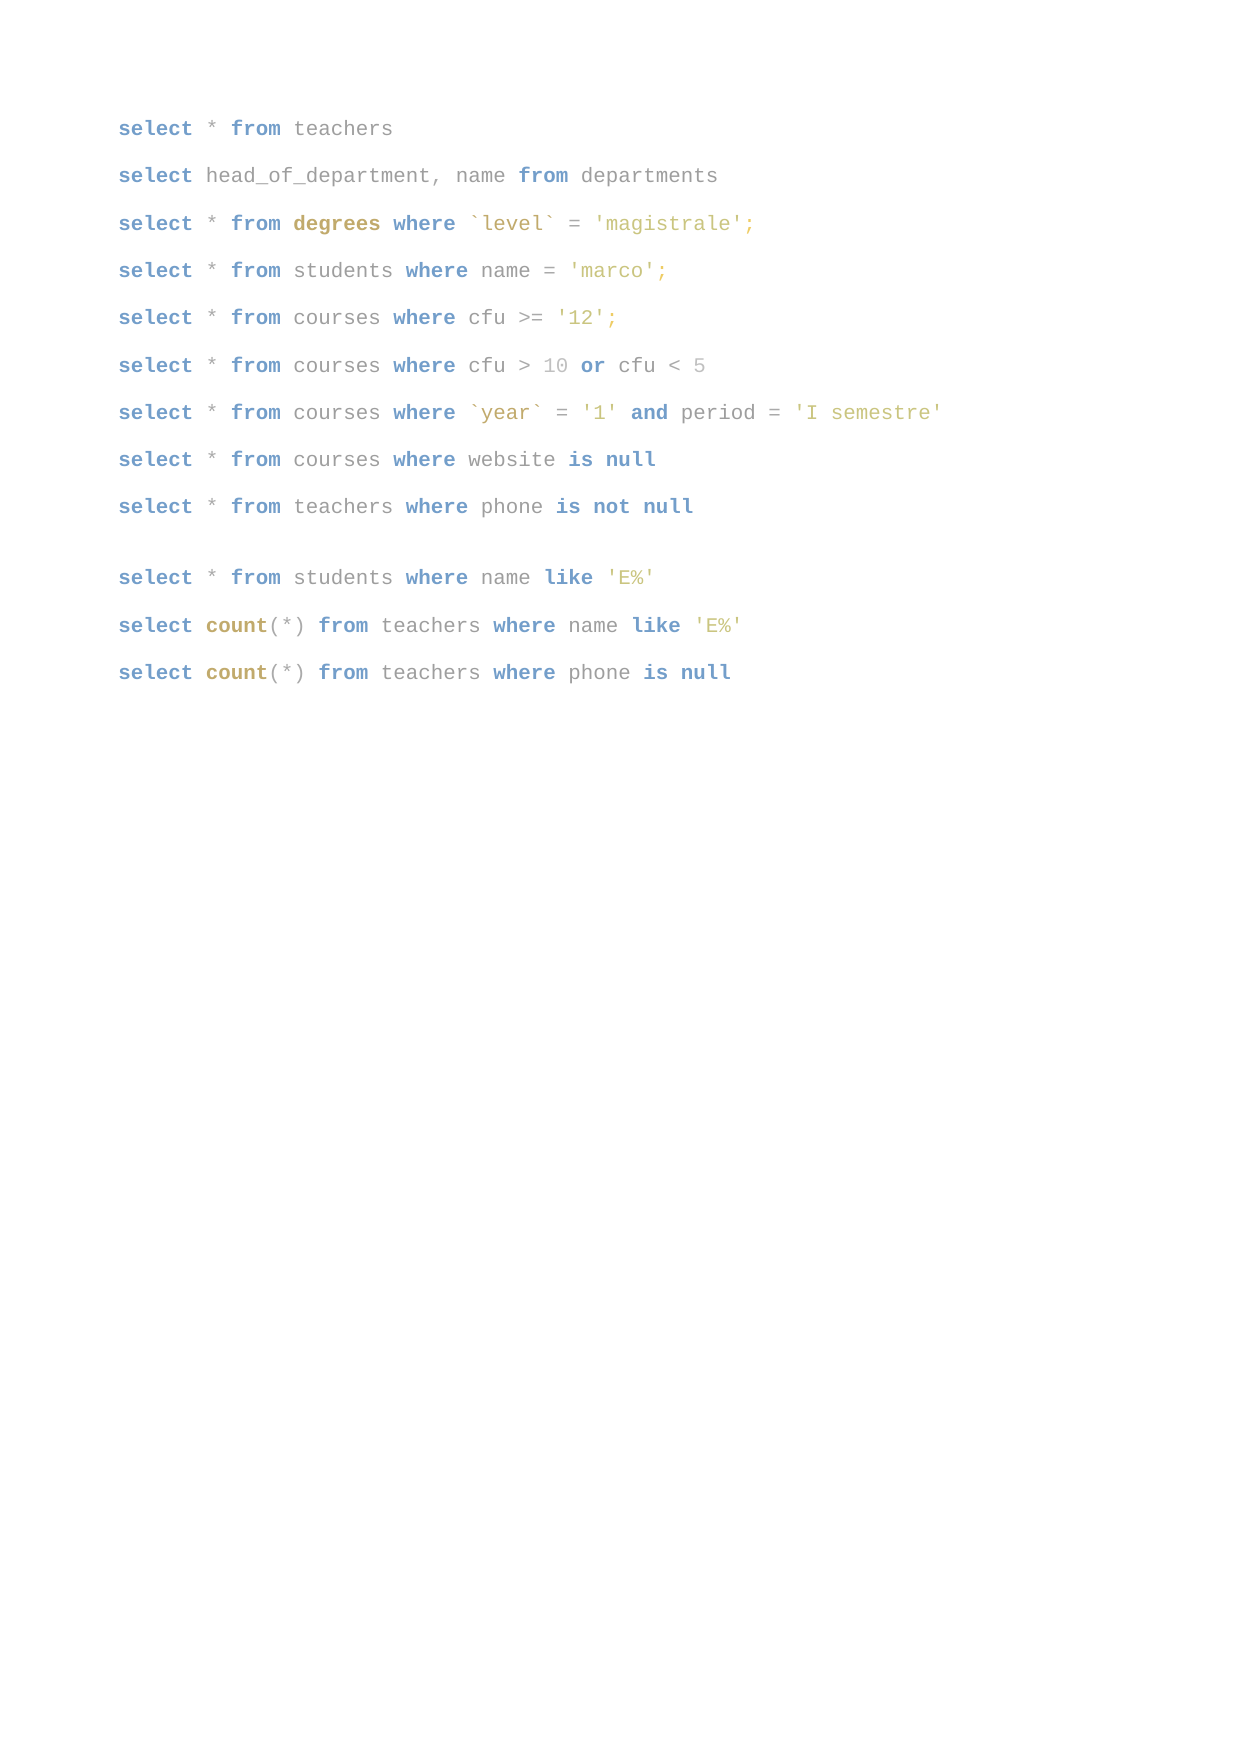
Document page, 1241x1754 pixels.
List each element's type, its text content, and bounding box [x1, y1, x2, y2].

text select * from teachers [118, 118, 1122, 142]
text select * from students where name = 'marco'; [118, 260, 1122, 284]
text select * from teachers where phone is not null [118, 496, 1122, 520]
text select * from degrees where `level` = 'magistrale'; [118, 213, 1122, 236]
text select * from courses where cfu > 10 or cfu < 5 [118, 354, 1122, 378]
text select * from courses where `year` = '1' and period = 'I semestre' [118, 402, 1122, 426]
text select * from courses where cfu >= '12'; [118, 307, 1122, 331]
text select * from courses where website is null [118, 449, 1122, 473]
text select * from students where name like 'E%' [118, 567, 1122, 591]
text select count(*) from teachers where phone is null [118, 662, 1122, 686]
text select head_of_department, name from departments [118, 165, 1122, 189]
text select count(*) from teachers where name like 'E%' [118, 615, 1122, 638]
